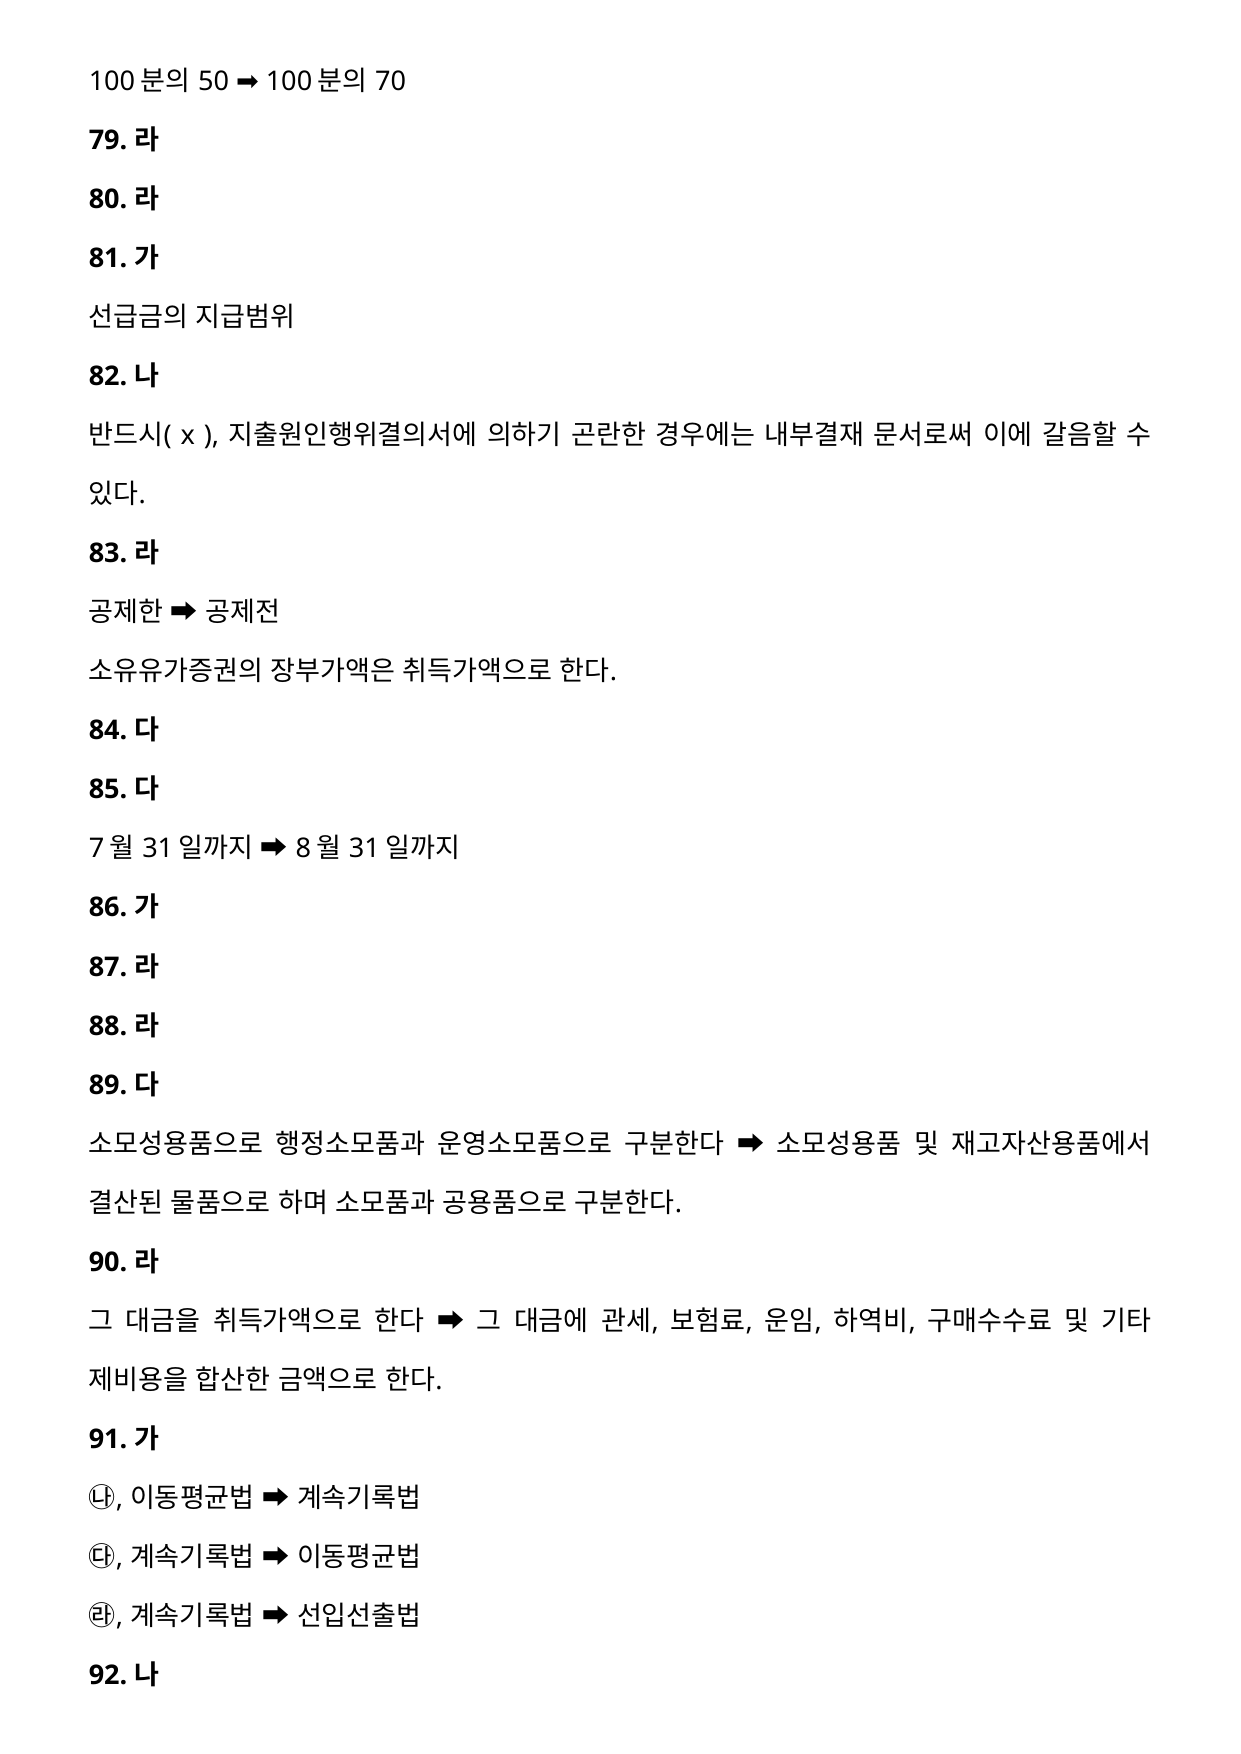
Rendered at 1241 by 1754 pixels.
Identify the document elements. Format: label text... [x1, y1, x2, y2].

text 86. 가 [88, 885, 1152, 925]
text 92. 나 [88, 1653, 1152, 1692]
text ㉰, 계속기록법 ➡ 이동평균법 [88, 1535, 1152, 1574]
text 소모성용품으로 행정소모품과 운영소모품으로 구분한다 ➡ 소모성용품 및 재고자산용품에서 결산된 물품으로 하며 소모품과 공용품으로 구분한다. [88, 1122, 1152, 1220]
text 82. 나 [88, 354, 1152, 393]
text 100분의 50 ➡ 100분의 70 [88, 59, 1152, 98]
text 7월 31일까지 ➡ 8월 31일까지 [88, 826, 1152, 866]
text 80. 라 [88, 177, 1152, 217]
text 공제한 ➡ 공제전 [88, 590, 1152, 629]
text 반드시( x ), 지출원인행위결의서에 의하기 곤란한 경우에는 내부결재 문서로써 이에 갈음할 수 있다. [88, 413, 1152, 512]
text 88. 라 [88, 1003, 1152, 1043]
text 83. 라 [88, 531, 1152, 571]
text ㉱, 계속기록법 ➡ 선입선출법 [88, 1594, 1152, 1633]
text 소유유가증권의 장부가액은 취득가액으로 한다. [88, 649, 1152, 688]
text 84. 다 [88, 708, 1152, 748]
text 79. 라 [88, 118, 1152, 157]
text ㉯, 이동평균법 ➡ 계속기록법 [88, 1476, 1152, 1515]
text 선급금의 지급범위 [88, 295, 1152, 334]
text 87. 라 [88, 944, 1152, 984]
text 91. 가 [88, 1417, 1152, 1456]
text 89. 다 [88, 1063, 1152, 1102]
text 그 대금을 취득가액으로 한다 ➡ 그 대금에 관세, 보험료, 운임, 하역비, 구매수수료 및 기타 제비용을 합산한 금액으로 한다. [88, 1299, 1152, 1397]
text 85. 다 [88, 767, 1152, 807]
text 81. 가 [88, 236, 1152, 276]
text 90. 라 [88, 1239, 1152, 1279]
